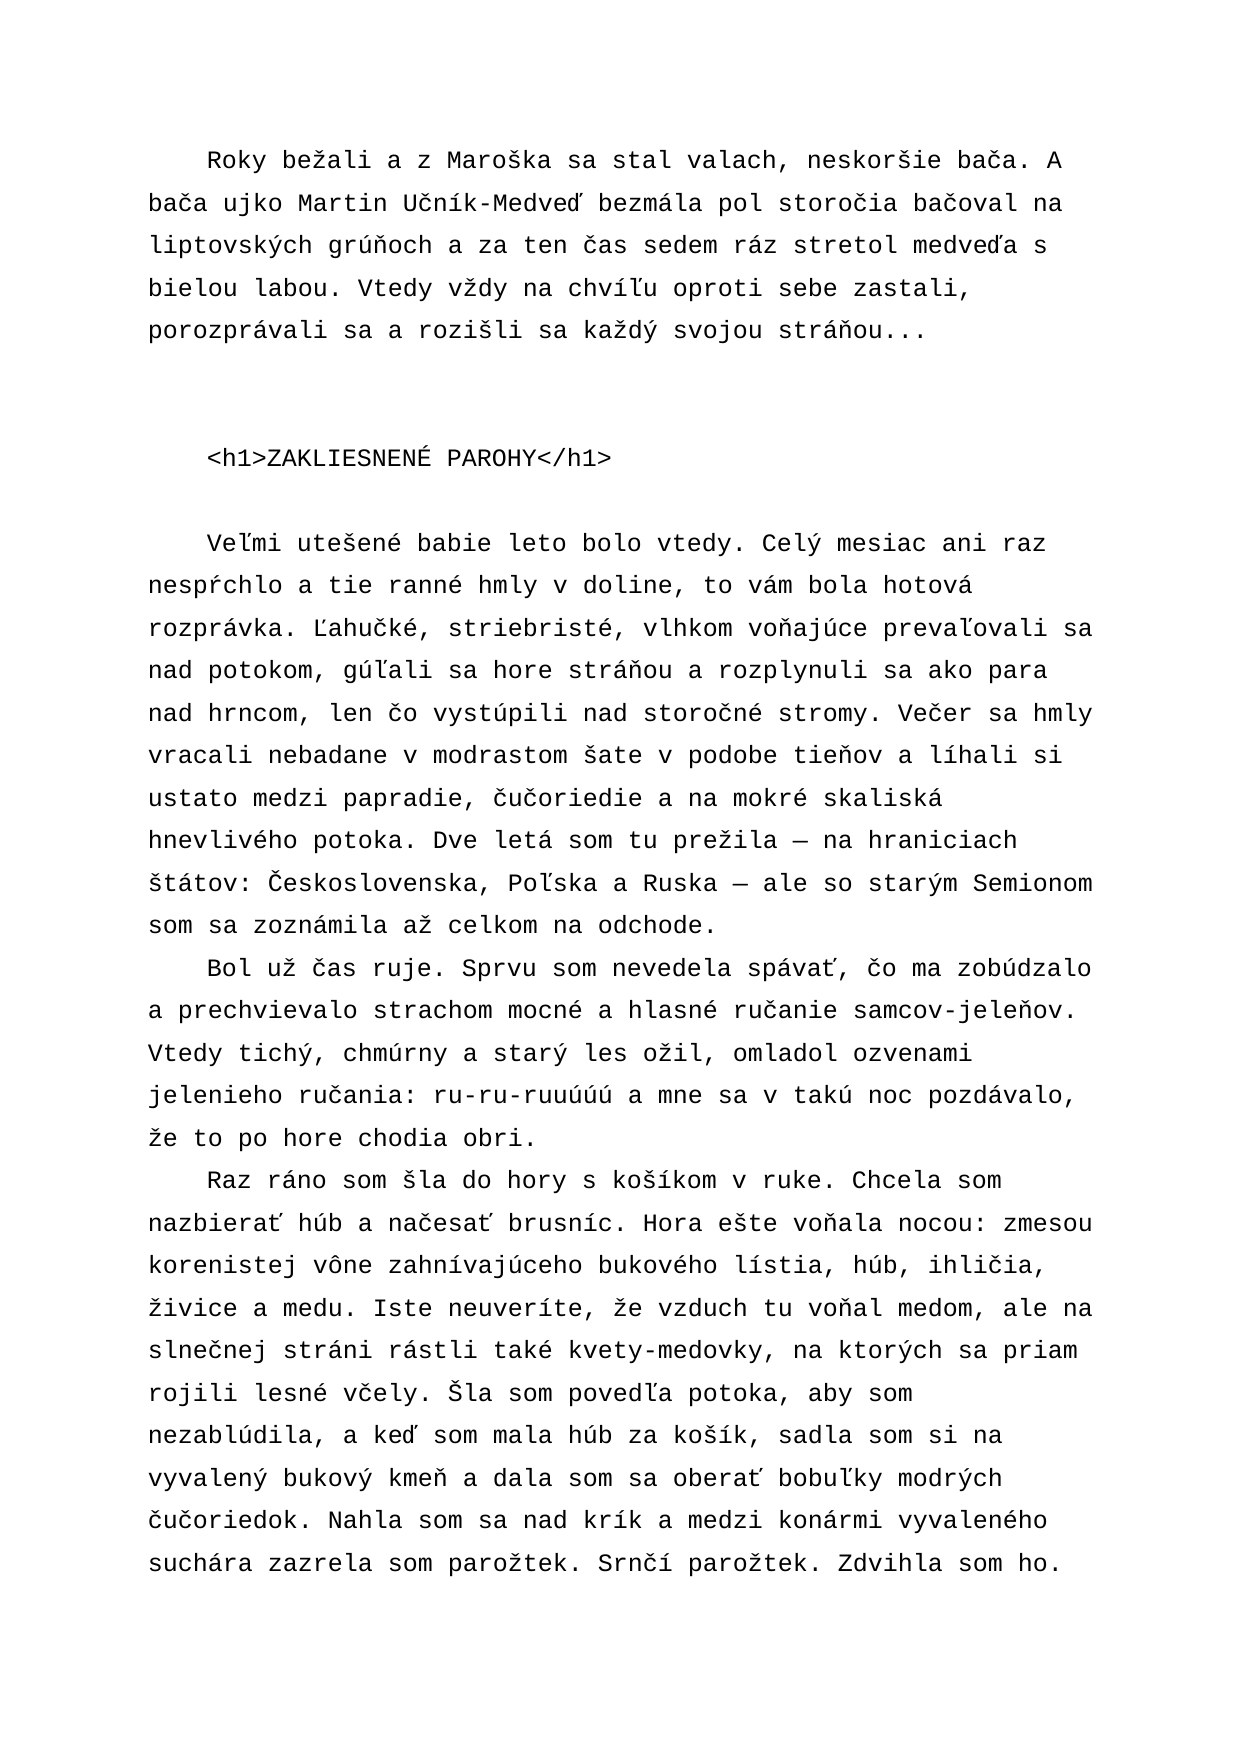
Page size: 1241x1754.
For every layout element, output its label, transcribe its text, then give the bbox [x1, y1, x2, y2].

text Roky bežali a z Maroška sa stal valach, neskoršie bača. A bača ujko Martin Učník-Medveď bezmála pol storočia bačoval na liptovských grúňoch a za ten čas sedem ráz stretol medveďa s bielou labou. Vtedy vždy na chvíľu oproti sebe zastali, porozprávali sa a rozišli sa každý svojou stráňou... [148, 148, 1093, 346]
text Bol už čas ruje. Sprvu som nevedela spávať, čo ma zobúdzalo a prechvievalo strachom mocné a hlasné ručanie samcov-jeleňov. Vtedy tichý, chmúrny a starý les ožil, omladol ozvenami jelenieho ručania: ru-ru-ruuúúú a mne sa v takú noc pozdávalo, že to po hore chodia obri. [148, 955, 1093, 1153]
text <h1>ZAKLIESNENÉ PAROHY</h1> [148, 445, 1093, 473]
text Veľmi utešené babie leto bolo vtedy. Celý mesiac ani raz nespŕchlo a tie ranné hmly v doline, to vám bola hotová rozprávka. Ľahučké, striebristé, vlhkom voňajúce prevaľovali sa nad potokom, gúľali sa hore stráňou a rozplynuli sa ako para nad hrncom, len čo vystúpili nad storočné stromy. Večer sa hmly vracali nebadane v modrastom šate v podobe tieňov a líhali si ustato medzi papradie, čučoriedie a na mokré skaliská hnevlivého potoka. Dve letá som tu prežila — na hraniciach štátov: Československa, Poľska a Ruska — ale so starým Semionom som sa zoznámila až celkom na odchode. [148, 530, 1093, 941]
text Raz ráno som šla do hory s košíkom v ruke. Chcela som nazbierať húb a načesať brusníc. Hora ešte voňala nocou: zmesou korenistej vône zahnívajúceho bukového lístia, húb, ihličia, živice a medu. Iste neuveríte, že vzduch tu voňal medom, ale na slnečnej stráni rástli také kvety-medovky, na ktorých sa priam rojili lesné včely. Šla som povedľa potoka, aby som nezablúdila, a keď som mala húb za košík, sadla som si na vyvalený bukový kmeň a dala som sa oberať bobuľky modrých čučoriedok. Nahla som sa nad krík a medzi konármi vyvaleného suchára zazrela som parožtek. Srnčí parožtek. Zdvihla som ho. [148, 1168, 1093, 1578]
